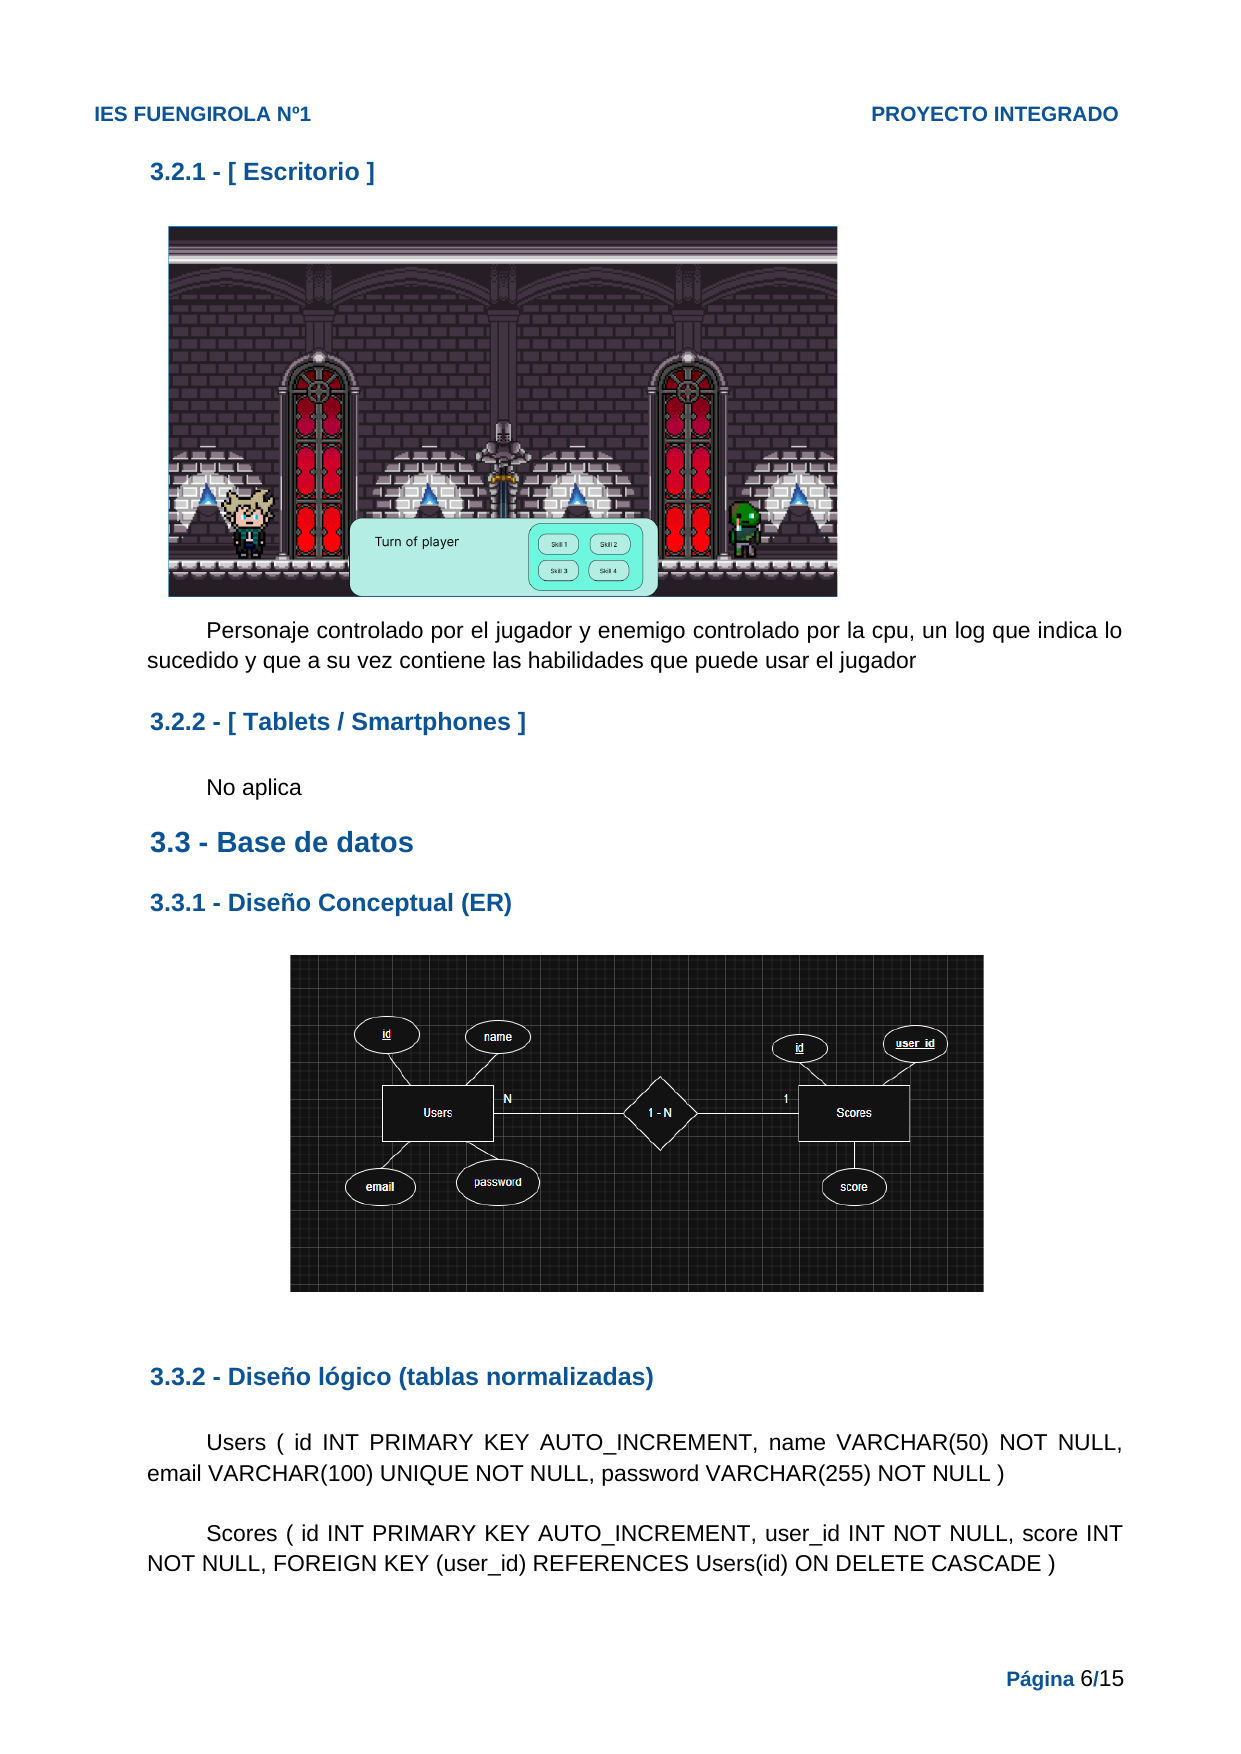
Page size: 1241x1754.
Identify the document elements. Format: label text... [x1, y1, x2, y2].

picture [290, 955, 984, 1292]
picture [168, 226, 838, 597]
text Users ( id INT PRIMARY KEY AUTO_INCREMENT, name VARCHAR(50) NOT NULL, email VARCHAR(100) UNIQUE NOT NULL, password VARCHAR(255) NOT NULL ) [147, 1429, 1124, 1486]
subtitle 3.2.1 - [ Escritorio ] [150, 157, 1124, 186]
subtitle 3.3.1 - Diseño Conceptual (ER) [150, 888, 1124, 917]
text No aplica [147, 774, 1124, 800]
subtitle 3.3 - Base de datos [150, 825, 1124, 859]
text Personaje controlado por el jugador y enemigo controlado por la cpu, un log que indica lo sucedido y que a su vez contiene las habilidades que puede usar el jugador [147, 617, 1124, 674]
text Scores ( id INT PRIMARY KEY AUTO_INCREMENT, user_id INT NOT NULL, score INT NOT NULL, FOREIGN KEY (user_id) REFERENCES Users(id) ON DELETE CASCADE ) [147, 1520, 1124, 1576]
subtitle 3.2.2 - [ Tablets / Smartphones ] [150, 707, 1124, 736]
subtitle 3.3.2 - Diseño lógico (tablas normalizadas) [150, 1362, 1124, 1391]
